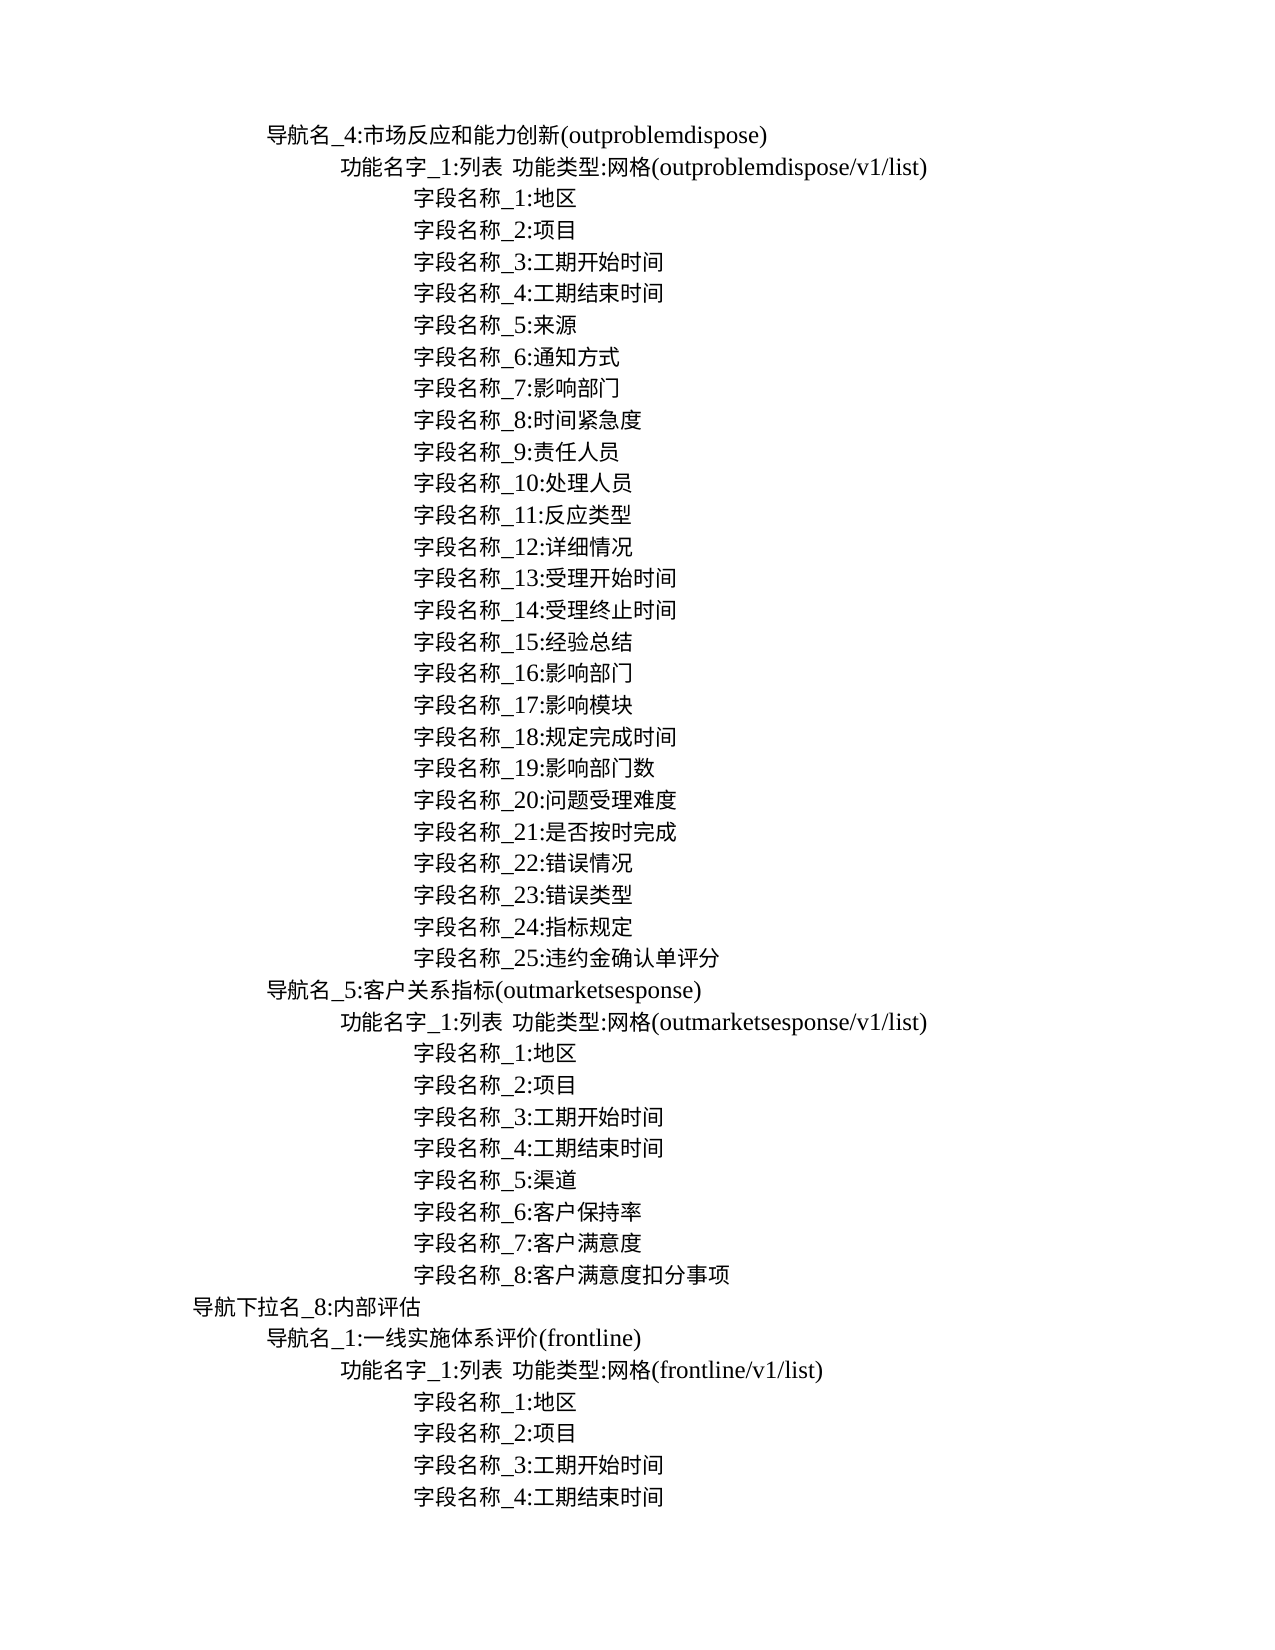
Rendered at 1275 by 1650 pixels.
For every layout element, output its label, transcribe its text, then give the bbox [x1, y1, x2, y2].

text 功能名字_1:列表 功能类型:网格(frontline/v1/list) [118, 1353, 1157, 1385]
text 字段名称_25:违约金确认单评分 [118, 941, 1157, 973]
text 字段名称_4:工期结束时间 [118, 1480, 1157, 1511]
text 导航名_5:客户关系指标(outmarketsesponse) [118, 973, 1157, 1005]
text 字段名称_12:详细情况 [118, 530, 1157, 561]
text 导航下拉名_8:内部评估 [118, 1290, 1157, 1321]
text 字段名称_13:受理开始时间 [118, 561, 1157, 593]
text 字段名称_17:影响模块 [118, 688, 1157, 720]
text 字段名称_6:通知方式 [118, 340, 1157, 371]
text 字段名称_22:错误情况 [118, 846, 1157, 878]
text 字段名称_1:地区 [118, 1385, 1157, 1416]
text 字段名称_9:责任人员 [118, 435, 1157, 466]
text 字段名称_3:工期开始时间 [118, 245, 1157, 276]
text 字段名称_8:时间紧急度 [118, 403, 1157, 435]
text 字段名称_8:客户满意度扣分事项 [118, 1258, 1157, 1290]
text 字段名称_6:客户保持率 [118, 1195, 1157, 1226]
text 导航名_1:一线实施体系评价(frontline) [118, 1321, 1157, 1353]
text 字段名称_20:问题受理难度 [118, 783, 1157, 815]
text 导航名_4:市场反应和能力创新(outproblemdispose) [118, 118, 1157, 150]
text 字段名称_18:规定完成时间 [118, 720, 1157, 751]
text 字段名称_4:工期结束时间 [118, 276, 1157, 308]
text 字段名称_5:渠道 [118, 1163, 1157, 1195]
text 字段名称_5:来源 [118, 308, 1157, 340]
text 字段名称_1:地区 [118, 1036, 1157, 1068]
text 字段名称_14:受理终止时间 [118, 593, 1157, 625]
text 字段名称_19:影响部门数 [118, 751, 1157, 783]
text 字段名称_2:项目 [118, 1416, 1157, 1448]
text 字段名称_16:影响部门 [118, 656, 1157, 688]
text 功能名字_1:列表 功能类型:网格(outproblemdispose/v1/list) [118, 150, 1157, 181]
text 字段名称_24:指标规定 [118, 910, 1157, 941]
text 字段名称_7:客户满意度 [118, 1226, 1157, 1258]
text 字段名称_2:项目 [118, 1068, 1157, 1100]
text 字段名称_3:工期开始时间 [118, 1100, 1157, 1131]
text 字段名称_3:工期开始时间 [118, 1448, 1157, 1480]
text 字段名称_7:影响部门 [118, 371, 1157, 403]
text 字段名称_21:是否按时完成 [118, 815, 1157, 846]
text 字段名称_15:经验总结 [118, 625, 1157, 656]
text 字段名称_23:错误类型 [118, 878, 1157, 910]
text 功能名字_1:列表 功能类型:网格(outmarketsesponse/v1/list) [118, 1005, 1157, 1036]
text 字段名称_11:反应类型 [118, 498, 1157, 530]
text 字段名称_10:处理人员 [118, 466, 1157, 498]
text 字段名称_1:地区 [118, 181, 1157, 213]
text 字段名称_4:工期结束时间 [118, 1131, 1157, 1163]
text 字段名称_2:项目 [118, 213, 1157, 245]
